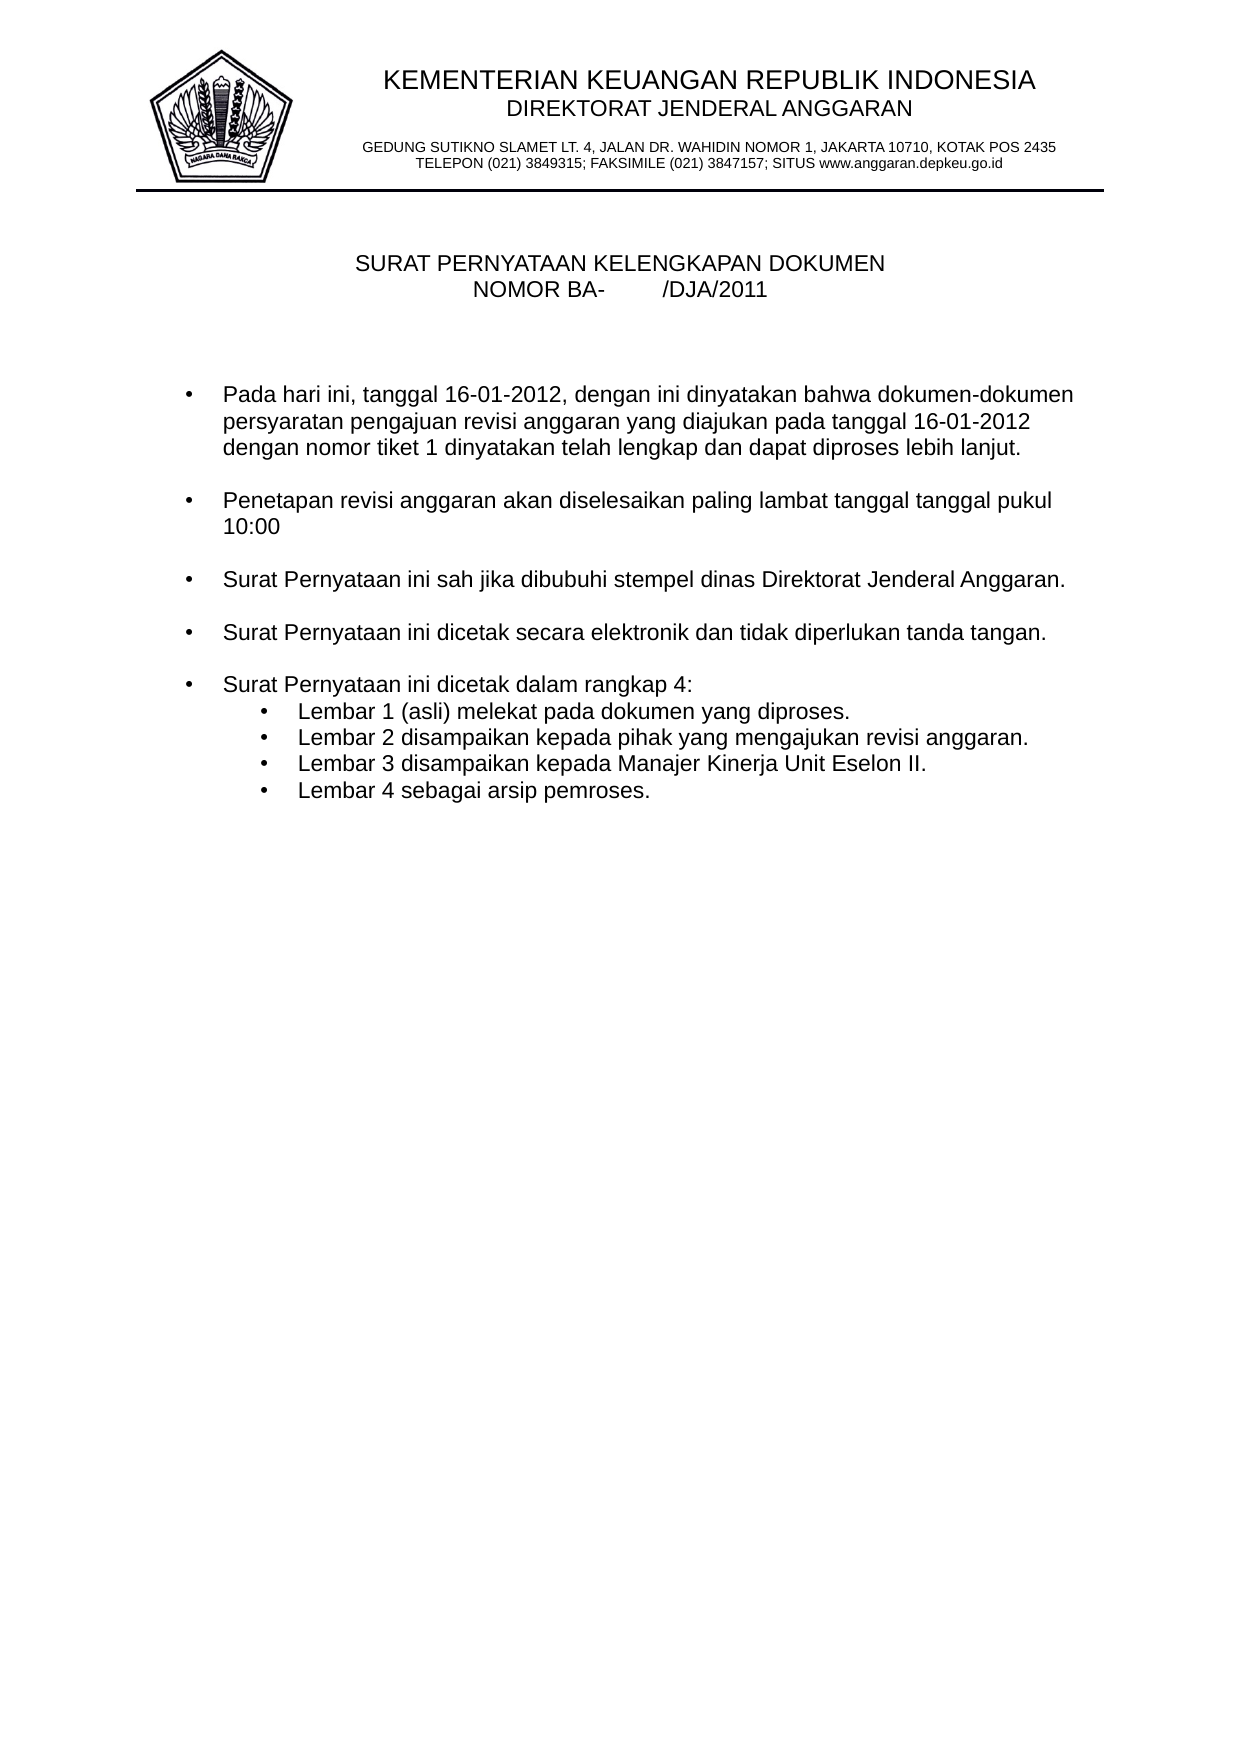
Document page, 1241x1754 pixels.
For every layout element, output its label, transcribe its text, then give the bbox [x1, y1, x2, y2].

text SURAT PERNYATAAN KELENGKAPAN DOKUMEN [148, 250, 1092, 276]
list Surat Pernyataan ini dicetak dalam rangkap 4: [185, 671, 1092, 698]
list Lembar 3 disampaikan kepada Manajer Kinerja Unit Eselon II. [260, 750, 1092, 777]
list Lembar 1 (asli) melekat pada dokumen yang diproses. [260, 698, 1092, 724]
list Lembar 2 disampaikan kepada pihak yang mengajukan revisi anggaran. [260, 724, 1092, 750]
picture [147, 47, 294, 185]
list Penetapan revisi anggaran akan diselesaikan paling lambat tanggal tanggal pukul 10:00 [185, 487, 1092, 539]
table_header [136, 47, 315, 189]
list Surat Pernyataan ini sah jika dibubuhi stempel dinas Direktorat Jenderal Anggaran. [185, 566, 1092, 592]
list Surat Pernyataan ini dicetak secara elektronik dan tidak diperlukan tanda tangan. [185, 619, 1092, 645]
text NOMOR BA- /DJA/2011 [148, 276, 1092, 302]
list Lembar 4 sebagai arsip pemroses. [260, 777, 1092, 803]
table_cell [136, 192, 1104, 197]
list Pada hari ini, tanggal 16-01-2012, dengan ini dinyatakan bahwa dokumen-dokumen persyaratan pengajuan revisi anggaran yang diajukan pada tanggal 16-01-2012 dengan nomor tiket 1 dinyatakan telah lengkap dan dapat diproses lebih lanjut. [185, 381, 1092, 461]
table_header KEMENTERIAN KEUANGAN REPUBLIK INDONESIA DIREKTORAT JENDERAL ANGGARAN GEDUNG SUTIKNO SLAMET LT. 4, JALAN DR. WAHIDIN NOMOR 1, JAKARTA 10710, KOTAK POS 2435 TELEPON (021) 3849315; FAKSIMILE (021) 3847157; SITUS www.anggaran.depkeu.go.id [315, 47, 1104, 189]
